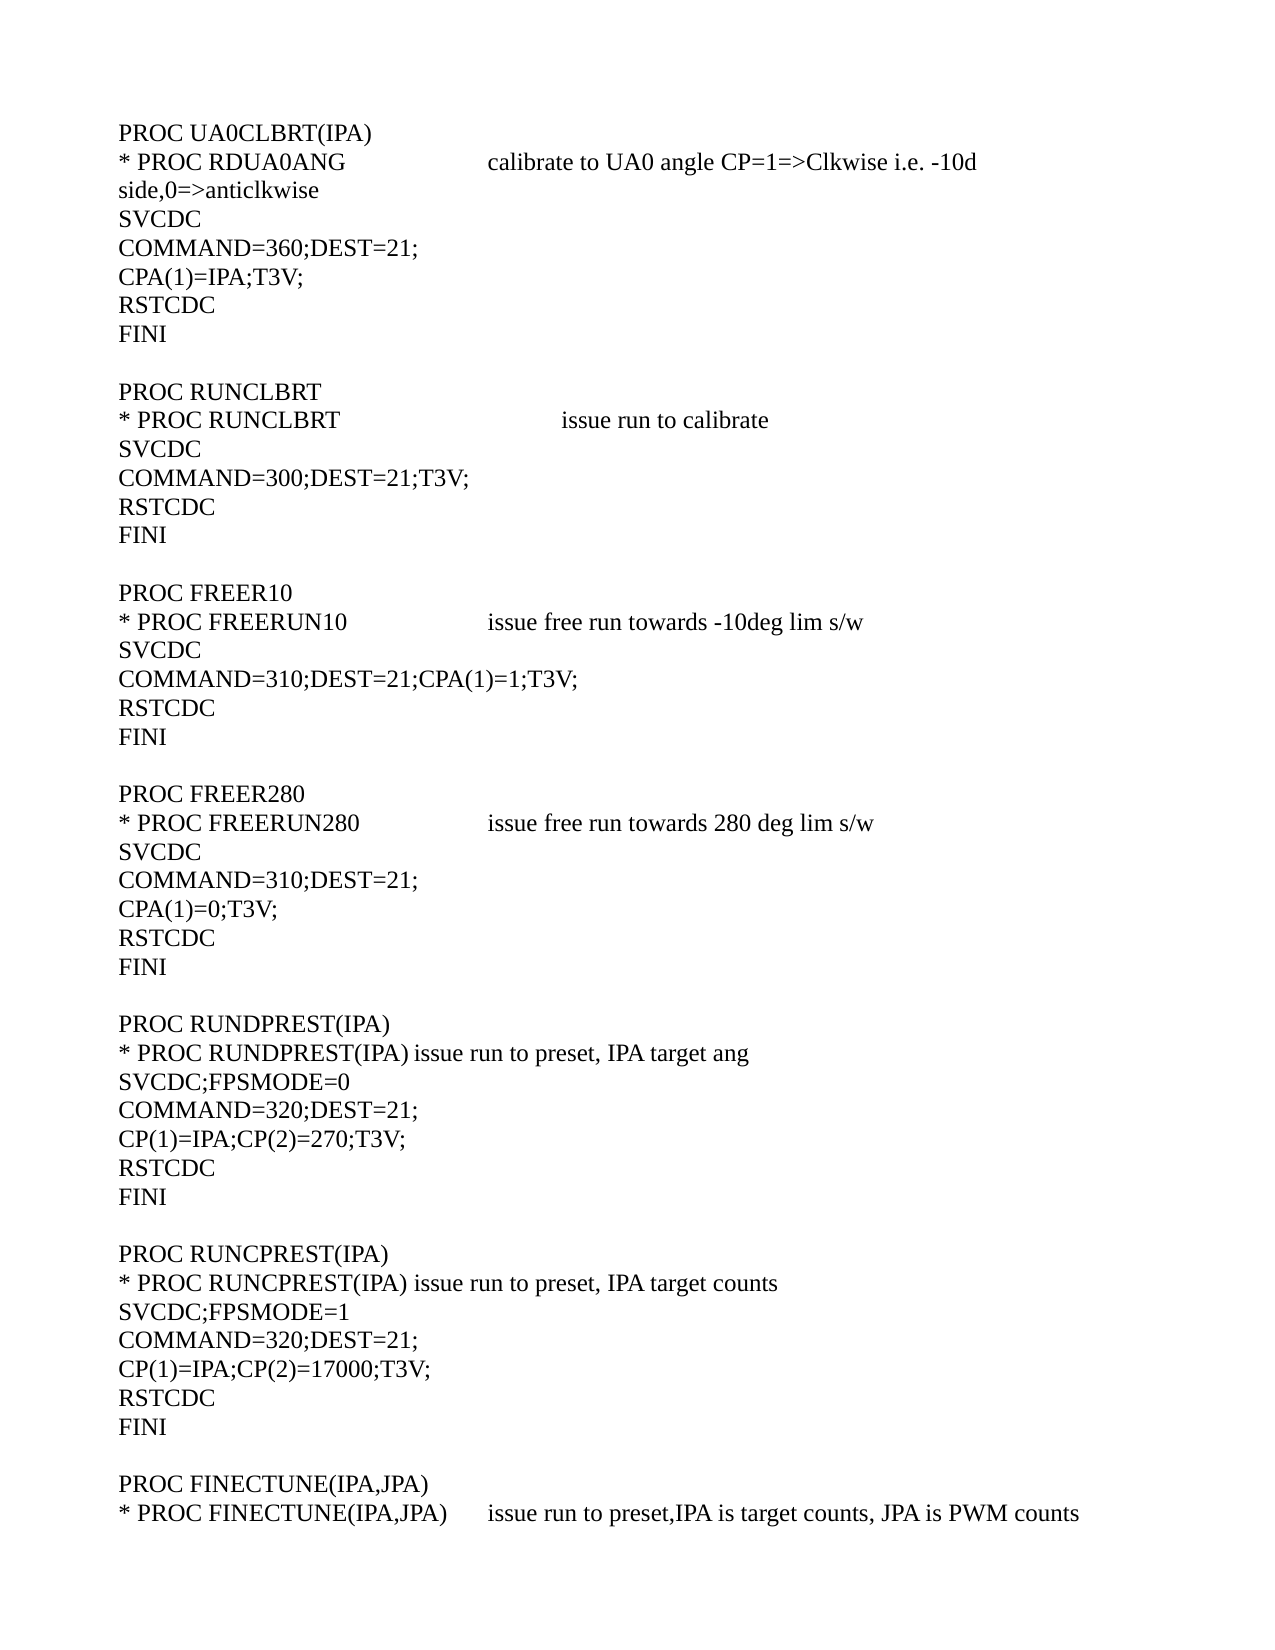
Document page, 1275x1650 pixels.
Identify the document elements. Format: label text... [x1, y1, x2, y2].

text PROC FREER280 [118, 779, 1157, 808]
text SVCDC [118, 434, 1157, 463]
text RSTCDC [118, 492, 1157, 521]
text SVCDC;FPSMODE=0 [118, 1067, 1157, 1096]
text RSTCDC [118, 1153, 1157, 1182]
text FINI [118, 521, 1157, 549]
text PROC FINECTUNE(IPA,JPA) [118, 1469, 1157, 1498]
text PROC RUNDPREST(IPA) [118, 1009, 1157, 1038]
text FINI [118, 952, 1157, 981]
text FINI [118, 722, 1157, 751]
text COMMAND=310;DEST=21; [118, 866, 1157, 894]
text * PROC RUNDPREST(IPA) issue run to preset, IPA target ang [118, 1038, 1157, 1067]
text CPA(1)=0;T3V; [118, 894, 1157, 923]
text COMMAND=320;DEST=21; [118, 1326, 1157, 1354]
text * PROC FINECTUNE(IPA,JPA) issue run to preset,IPA is target counts, JPA is PWM counts [118, 1498, 1157, 1527]
text * PROC FREERUN280 issue free run towards 280 deg lim s/w [118, 808, 1157, 837]
text RSTCDC [118, 693, 1157, 722]
text COMMAND=300;DEST=21;T3V; [118, 463, 1157, 492]
text * PROC RUNCLBRT issue run to calibrate [118, 406, 1157, 434]
text RSTCDC [118, 923, 1157, 952]
text CPA(1)=IPA;T3V; [118, 262, 1157, 291]
text COMMAND=320;DEST=21; [118, 1096, 1157, 1124]
text FINI [118, 319, 1157, 348]
text FINI [118, 1182, 1157, 1211]
text CP(1)=IPA;CP(2)=17000;T3V; [118, 1354, 1157, 1383]
text RSTCDC [118, 291, 1157, 319]
text * PROC RDUA0ANG calibrate to UA0 angle CP=1=>Clkwise i.e. -10d side,0=>anticlkwise [118, 147, 1157, 204]
text SVCDC [118, 204, 1157, 233]
text PROC FREER10 [118, 578, 1157, 607]
text SVCDC [118, 636, 1157, 664]
text RSTCDC [118, 1383, 1157, 1412]
text PROC RUNCLBRT [118, 377, 1157, 406]
text FINI [118, 1412, 1157, 1441]
text PROC UA0CLBRT(IPA) [118, 118, 1157, 147]
text PROC RUNCPREST(IPA) [118, 1239, 1157, 1268]
text * PROC RUNCPREST(IPA) issue run to preset, IPA target counts [118, 1268, 1157, 1297]
text COMMAND=310;DEST=21;CPA(1)=1;T3V; [118, 664, 1157, 693]
text COMMAND=360;DEST=21; [118, 233, 1157, 262]
text * PROC FREERUN10 issue free run towards -10deg lim s/w [118, 607, 1157, 636]
text CP(1)=IPA;CP(2)=270;T3V; [118, 1124, 1157, 1153]
text SVCDC;FPSMODE=1 [118, 1297, 1157, 1326]
text SVCDC [118, 837, 1157, 866]
